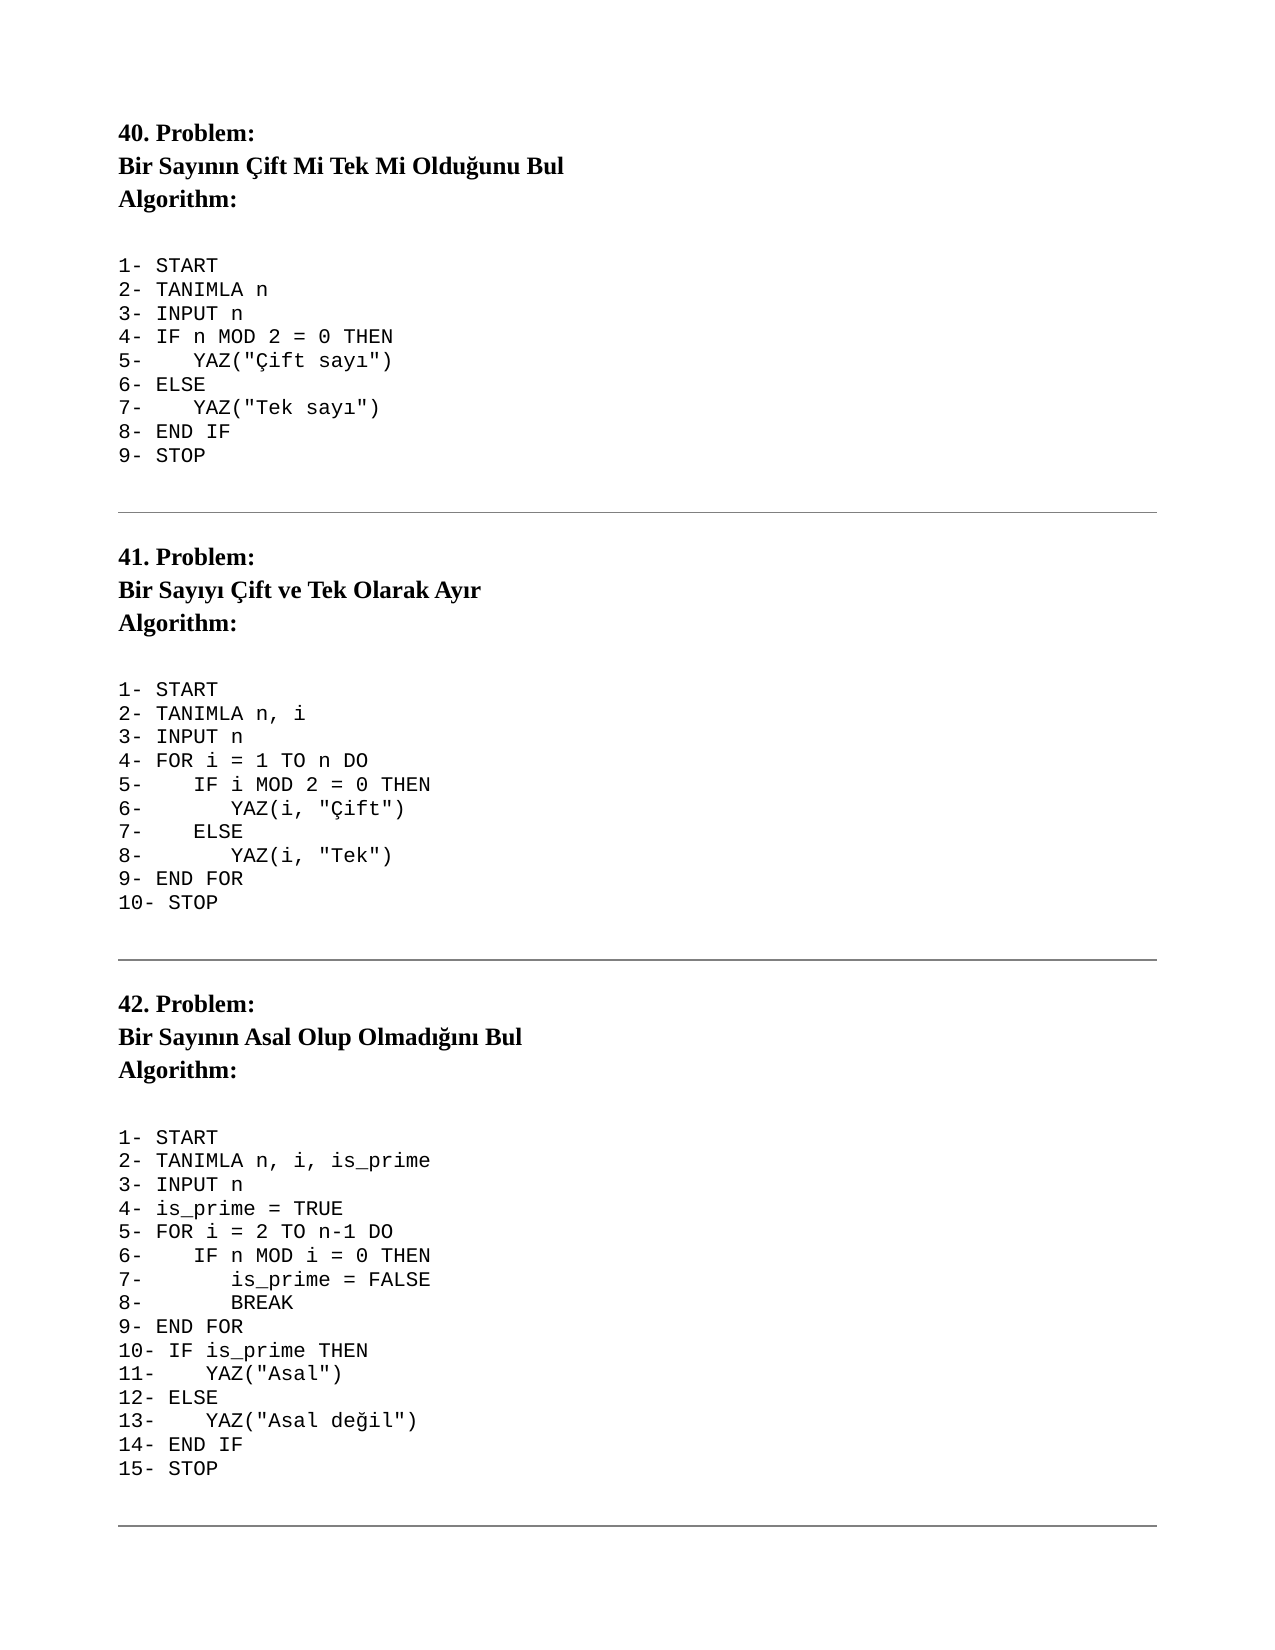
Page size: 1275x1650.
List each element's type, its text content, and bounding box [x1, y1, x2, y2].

text 12- ELSE [118, 1387, 1157, 1411]
text 1- START [118, 679, 1157, 703]
text 7- YAZ("Tek sayı") [118, 397, 1157, 421]
text 9- END FOR [118, 1316, 1157, 1339]
text 7- ELSE [118, 821, 1157, 845]
text 41. Problem: Bir Sayıyı Çift ve Tek Olarak Ayır Algorithm: [118, 542, 1157, 637]
text 7- is_prime = FALSE [118, 1269, 1157, 1292]
text 6- IF n MOD i = 0 THEN [118, 1245, 1157, 1269]
text 40. Problem: Bir Sayının Çift Mi Tek Mi Olduğunu Bul Algorithm: [118, 118, 1157, 213]
text 10- STOP [118, 892, 1157, 916]
text 4- IF n MOD 2 = 0 THEN [118, 326, 1157, 350]
text 8- BREAK [118, 1292, 1157, 1316]
text 4- is_prime = TRUE [118, 1198, 1157, 1221]
text 8- END IF [118, 421, 1157, 444]
text 2- TANIMLA n [118, 279, 1157, 303]
text 6- ELSE [118, 374, 1157, 397]
text 10- IF is_prime THEN [118, 1339, 1157, 1363]
text 1- START [118, 1127, 1157, 1150]
text 2- TANIMLA n, i, is_prime [118, 1150, 1157, 1174]
text 2- TANIMLA n, i [118, 703, 1157, 727]
text 3- INPUT n [118, 727, 1157, 750]
text 5- FOR i = 2 TO n-1 DO [118, 1221, 1157, 1245]
text 5- IF i MOD 2 = 0 THEN [118, 774, 1157, 797]
text 5- YAZ("Çift sayı") [118, 350, 1157, 374]
text 9- END FOR [118, 868, 1157, 892]
text 42. Problem: Bir Sayının Asal Olup Olmadığını Bul Algorithm: [118, 989, 1157, 1084]
text 6- YAZ(i, "Çift") [118, 797, 1157, 821]
text 11- YAZ("Asal") [118, 1363, 1157, 1387]
text 8- YAZ(i, "Tek") [118, 845, 1157, 868]
text 4- FOR i = 1 TO n DO [118, 750, 1157, 774]
text 3- INPUT n [118, 1174, 1157, 1198]
text 13- YAZ("Asal değil") [118, 1411, 1157, 1434]
text 14- END IF [118, 1434, 1157, 1458]
text 3- INPUT n [118, 303, 1157, 326]
text 15- STOP [118, 1458, 1157, 1481]
text 9- STOP [118, 444, 1157, 468]
text 1- START [118, 255, 1157, 279]
